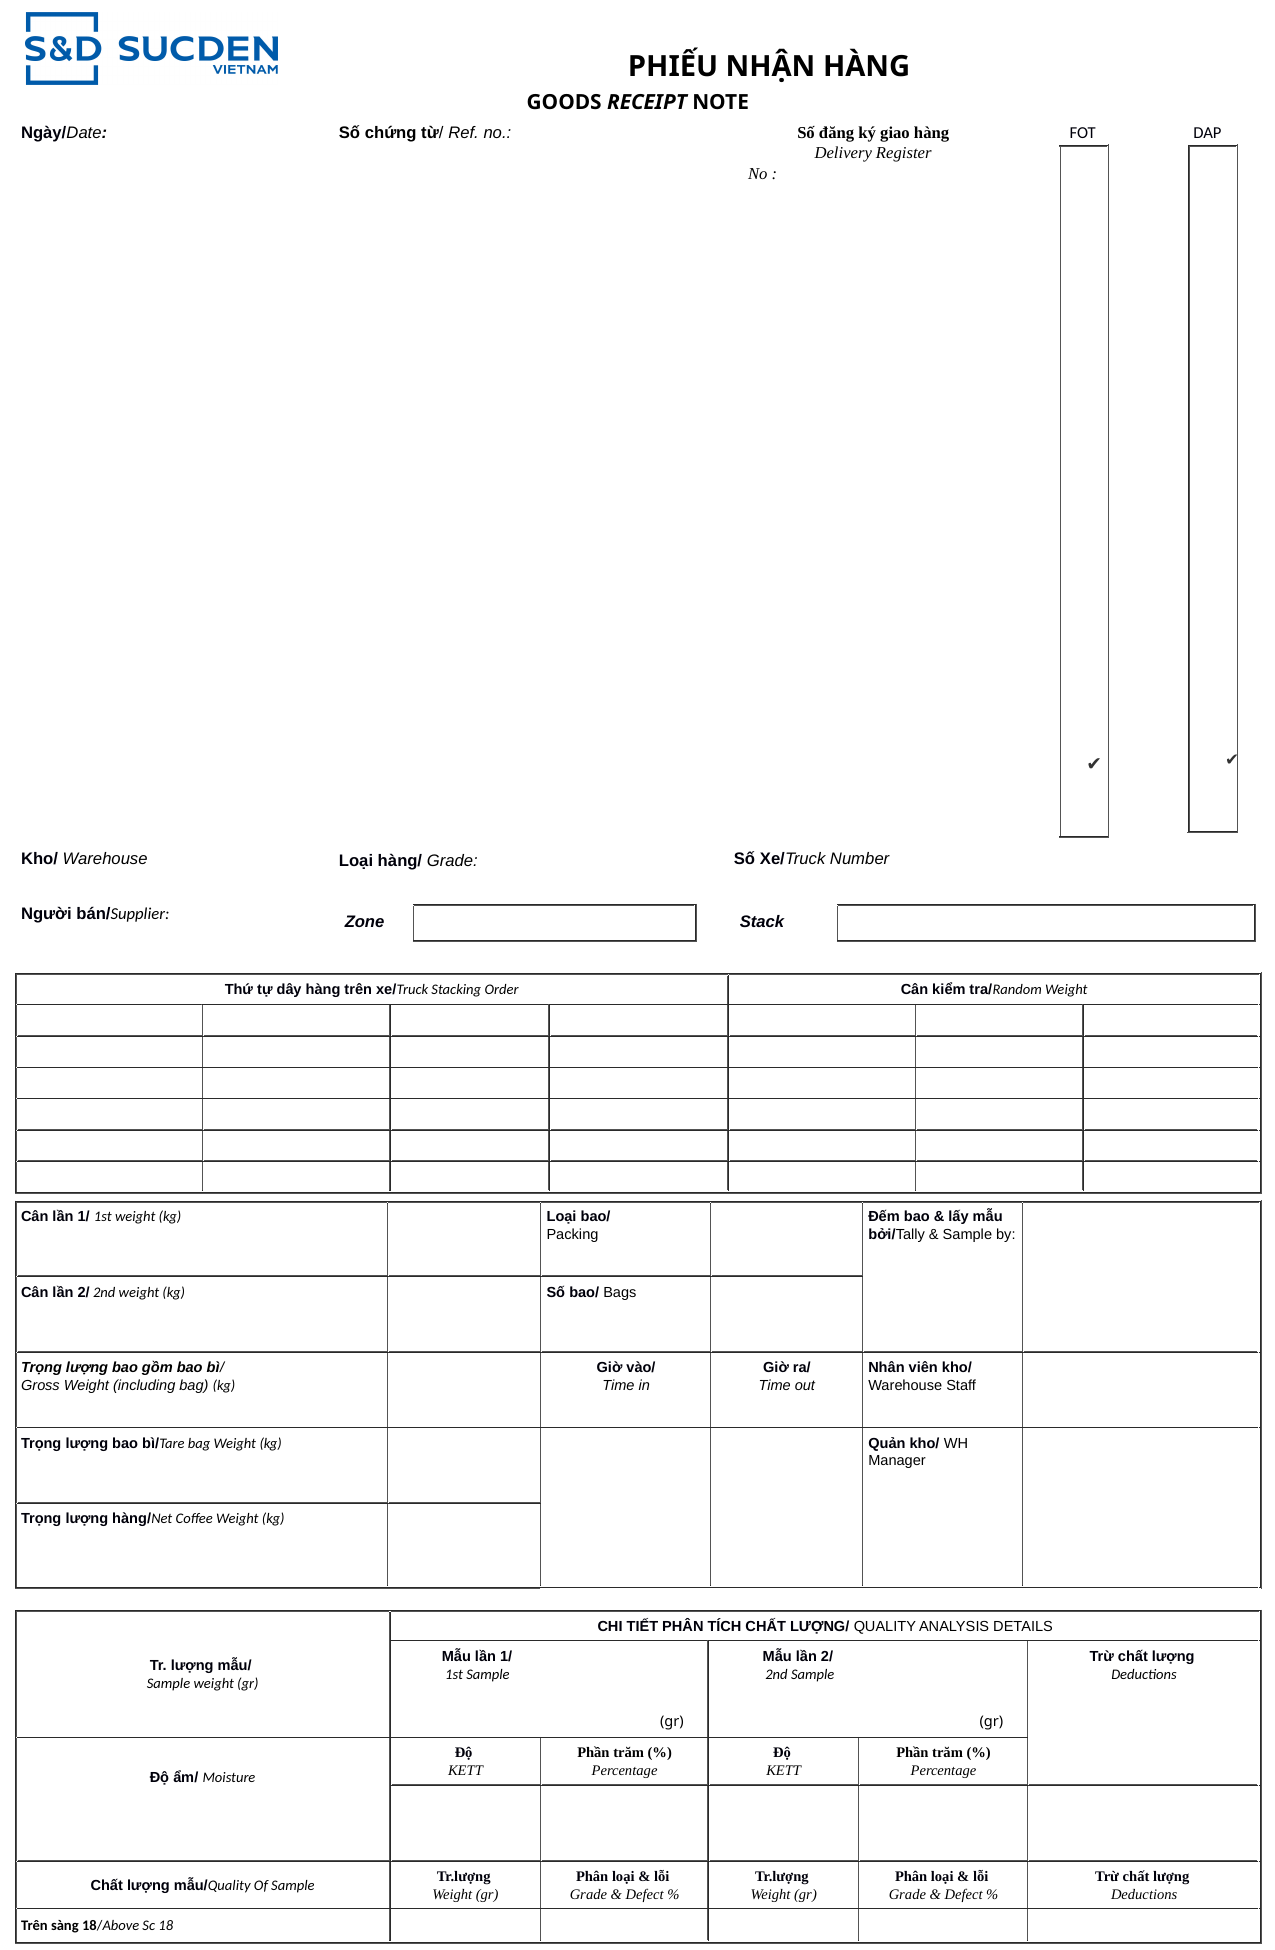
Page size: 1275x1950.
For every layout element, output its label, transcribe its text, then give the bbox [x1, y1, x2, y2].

table_header <if test="o.picking_type_id.code == 'incoming' and o.picking_type_id.operation == 'factory'">✔</if> [1190, 147, 1236, 830]
table_cell Nhân viên kho/ Warehouse Staff [864, 1354, 1022, 1426]
table_cell <formatLang(o.security_gate_id.screen18_gram, digits=2)> [391, 1911, 540, 1941]
table_header Số đăng ký giao hàng Delivery Register No :<o.total_print_grn + 1 or 0> [728, 117, 1018, 843]
table_cell [392, 1038, 548, 1066]
table_cell [551, 1069, 727, 1098]
table_cell Trừ chất lượng Deductions [1029, 1640, 1259, 1784]
table_header Ngày/Date: <get_date(o.date_done or '')> [15, 117, 333, 843]
table_cell [17, 1163, 202, 1192]
table_header <get_packing(o)> [712, 1203, 862, 1275]
table_cell <get_date(o.date_done or '')> [711, 1429, 862, 1586]
table_cell <formatLang(sum(o.kcs_line.mapped('sample_weight')), digits=2)>(gr) [887, 1642, 1027, 1736]
table_cell <formatLang(sum(o.kcs_line.mapped('screen18_gram'))+sum(o.kcs_line.mapped('screen19_gram'))+sum(o.kcs_line.mapped('screen20_gram')), digits=2)> [709, 1911, 858, 1941]
table_cell [917, 1132, 1082, 1160]
table_header Cân lần 1/ 1st weight (kg) [17, 1203, 387, 1275]
table_header <if test="o.picking_type_id.code == 'incoming' and o.picking_type_id.operation == 'station'">✔</if> [1061, 147, 1107, 835]
table_cell [203, 1163, 390, 1192]
table_cell [551, 1038, 727, 1066]
table_cell <formatLang(sum(o.kcs_line.mapped('mc')), digits=2)> [860, 1787, 1027, 1860]
table_header <o.lot_id.name or ''> [838, 906, 1253, 940]
table_cell [392, 1006, 548, 1035]
table_cell <formatLang(sum(o.kcs_line.mapped('mc_degree')), digits=2)> [710, 1787, 858, 1860]
table_header Zone [339, 904, 413, 940]
table_cell [917, 1100, 1082, 1129]
table_cell Chất lượng mẫu/Quality Of Sample [17, 1863, 389, 1908]
table_cell [917, 1038, 1082, 1066]
table_cell [730, 1100, 915, 1129]
table_cell [17, 1069, 202, 1098]
table_cell <formatLang(sum(o.kcs_line.mapped('screen18'))+sum(o.kcs_line.mapped('screen19'))+sum(o.kcs_line.mapped('screen20')), digits=2)> [859, 1911, 1027, 1941]
table_cell <formatLang(o.security_gate_id.sample_weight or 0, digits=2)>(gr) [568, 1642, 707, 1736]
table_cell Loại hàng/ Grade: <o.product_id.name or ''> [333, 843, 728, 898]
table_cell [17, 1132, 202, 1160]
table_cell Giờ ra/ Time out [712, 1354, 862, 1426]
table_cell Phân loại & lỗi Grade & Defect % [542, 1863, 707, 1908]
table_cell <formatLang(o.security_gate_id.mc_degree, digits=2)> [392, 1787, 540, 1860]
table_cell Phần trăm (%) Percentage [542, 1739, 707, 1784]
table_cell [730, 1069, 915, 1098]
table_cell Trừ chất lượng Deductions [1029, 1860, 1259, 1908]
table_cell Phân loại & lỗi Grade & Defect % [860, 1863, 1027, 1908]
table_cell [390, 1163, 549, 1192]
table_cell <formatLang(sum(o.kcs_line.mapped('mc_deduct')), digits=2)> [1029, 1784, 1259, 1860]
table_cell Quản kho/ WH Manager [863, 1429, 1022, 1586]
table_cell [333, 898, 728, 972]
table_header CHI TIẾT PHÂN TÍCH CHẤT LƯỢNG/ QUALITY ANALYSIS DETAILS [391, 1612, 1259, 1640]
table_cell Tr.lượng Weight (gr) [392, 1863, 540, 1908]
table_header Stack [734, 904, 837, 940]
table_header Tr. lượng mẫu/ Sample weight (gr) [17, 1611, 390, 1736]
table_cell [730, 1132, 915, 1160]
table_header DAP [1147, 117, 1260, 843]
table_cell [730, 1006, 915, 1035]
table_cell Mẫu lần 1/ 1st Sample [392, 1642, 568, 1736]
table_header Thứ tự dây hàng trên xe/Truck Stacking Order [17, 975, 727, 1004]
table_cell [551, 1132, 727, 1160]
table_cell [1085, 1129, 1259, 1160]
text PHIẾU NHẬN HÀNG [278, 45, 1260, 85]
table_cell Trên sàng 18/Above Sc 18 [17, 1911, 389, 1941]
table_header FOT [1018, 117, 1147, 843]
table_cell [17, 1100, 202, 1129]
table_cell Mẫu lần 2/ 2nd Sample [710, 1642, 887, 1736]
table_cell <formatLang(o.security_gate_id.mc, digits=2)> [542, 1787, 707, 1860]
table_cell Kho/ Warehouse <o.warehouse_id.code> [15, 843, 333, 898]
table_cell Số bao/ Bags [542, 1278, 710, 1351]
table_cell Trọng lượng bao bì/Tare bag Weight (kg) [17, 1429, 387, 1502]
table_cell Trọng lượng hàng/Net Coffee Weight (kg) [17, 1505, 387, 1586]
table_cell [392, 1132, 548, 1160]
table_cell <formatLang(get_gross_weight(o), digits=0)> [389, 1354, 540, 1426]
table_cell Độ KETT [392, 1739, 540, 1784]
table_cell [549, 1163, 728, 1192]
table_cell [730, 1038, 915, 1066]
table_cell <formatLang(o.security_gate_id.screen18, digits=2)> [541, 1911, 708, 1941]
table_cell [728, 898, 1260, 972]
table_cell [204, 1069, 389, 1098]
table_cell Số Xe/Truck Number <o.vehicle_no> [728, 843, 1260, 898]
text [15, 45, 25, 85]
picture [25, 12, 278, 85]
table_cell <formatLang(get_bag_no(o), digits=0)> [712, 1278, 862, 1351]
table_header Đếm bao & lấy mẫu bởi/Tally & Sample by: [864, 1203, 1022, 1351]
table_cell <formatLang(get_second_weight(o), digits=0)> [389, 1278, 540, 1351]
table_cell [204, 1038, 389, 1066]
table_cell [1023, 1426, 1259, 1586]
table_cell Người bán/Supplier: <o.partner_id.name or ''> [15, 898, 333, 972]
text GOODS RECEIPT NOTE [15, 87, 1260, 115]
table_header Số chứng từ/ Ref. no.: <o.name or ''> [333, 117, 728, 843]
table_cell [1085, 1066, 1259, 1098]
table_cell [551, 1006, 727, 1035]
table_cell [392, 1100, 548, 1129]
table_cell Trọng lượng bao gồm bao bì/ Gross Weight (including bag) (kg) [17, 1354, 387, 1426]
table_header [1024, 1203, 1259, 1351]
table_cell [204, 1100, 389, 1129]
table_header Cân kiểm tra/Random Weight [730, 975, 1259, 1004]
table_cell [1085, 1004, 1259, 1035]
table_header <o.zone_id.name or ''> [414, 906, 694, 940]
table_cell [917, 1006, 1082, 1035]
table_cell [551, 1100, 727, 1129]
table_cell Cân lần 2/ 2nd weight (kg) [17, 1278, 387, 1351]
table_cell [204, 1132, 389, 1160]
table_cell Phần trăm (%) Percentage [860, 1739, 1027, 1784]
table_cell [1024, 1351, 1259, 1426]
table_header <formatLang(get_first_weight(o), digits=0)> [389, 1203, 540, 1275]
table_cell Độ KETT [710, 1739, 858, 1784]
table_cell <formatLang(get_init_qty(o), digits=0)> [388, 1505, 540, 1586]
table_cell [917, 1069, 1082, 1098]
table_cell [204, 1006, 389, 1035]
table_cell [728, 1163, 916, 1192]
table_cell [17, 1038, 202, 1066]
table_cell [1083, 1160, 1259, 1192]
table_cell [17, 1006, 202, 1035]
table_cell <get_date(o.date_done or '')> [541, 1429, 710, 1586]
table_cell Độ ẩm/ Moisture [17, 1739, 389, 1860]
table_cell [392, 1069, 548, 1098]
table_cell Giờ vào/ Time in [542, 1354, 710, 1426]
table_cell [1085, 1035, 1259, 1066]
table_cell [1085, 1098, 1259, 1129]
table_header Loại bao/ Packing [542, 1203, 710, 1275]
table_cell [916, 1163, 1083, 1192]
table_cell <formatLang(sum(o.kcs_line.mapped('oversc18')), digits=2)> [1028, 1908, 1259, 1941]
table_cell Tr.lượng Weight (gr) [710, 1863, 858, 1908]
table_cell <formatLang(get_tare_weight(o), digits=0)> [389, 1429, 540, 1502]
